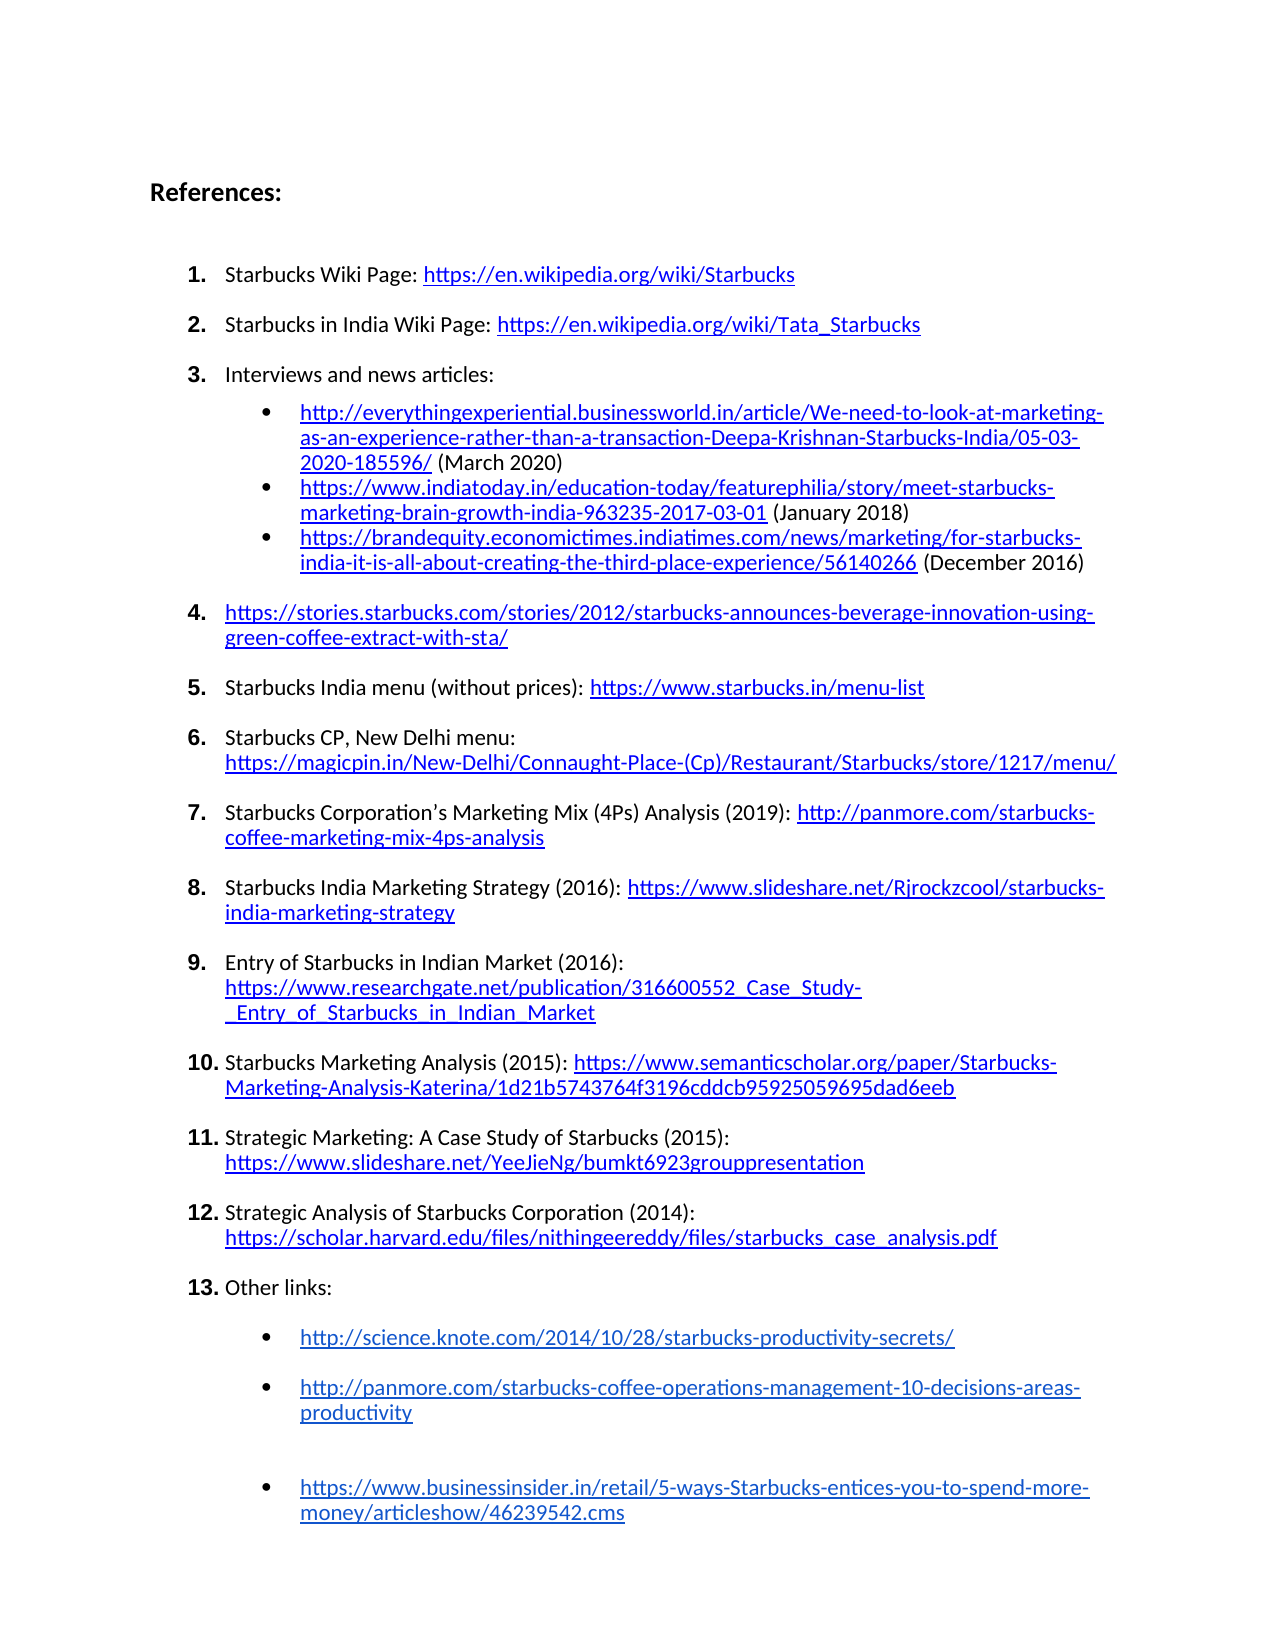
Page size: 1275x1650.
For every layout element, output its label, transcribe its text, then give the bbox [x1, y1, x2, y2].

list https://brandequity.economictimes.indiatimes.com/news/marketing/for-starbucks-india-it-is-all-about-creating-the-third-place-experience/56140266 (December 2016) [262, 525, 1125, 575]
list Entry of Starbucks in Indian Market (2016): https://www.researchgate.net/publication/316600552_Case_Study-_Entry_of_Starbucks_in_Indian_Market [187, 950, 1125, 1050]
list http://panmore.com/starbucks-coffee-operations-management-10-decisions-areas-productivity [262, 1375, 1125, 1425]
list Interviews and news articles: [187, 363, 1125, 388]
list https://www.businessinsider.in/retail/5-ways-Starbucks-entices-you-to-spend-more-money/articleshow/46239542.cms [262, 1475, 1125, 1525]
list Starbucks Corporation’s Marketing Mix (4Ps) Analysis (2019): http://panmore.com/starbucks-coffee-marketing-mix-4ps-analysis [187, 800, 1125, 875]
list Starbucks India Marketing Strategy (2016): https://www.slideshare.net/Rjrockzcool/starbucks-india-marketing-strategy [187, 875, 1125, 950]
list https://stories.starbucks.com/stories/2012/starbucks-announces-beverage-innovation-using-green-coffee-extract-with-sta/ [187, 600, 1125, 675]
list Starbucks India menu (without prices): https://www.starbucks.in/menu-list [187, 675, 1125, 725]
list Starbucks Wiki Page: https://en.wikipedia.org/wiki/Starbucks [187, 263, 1125, 313]
list http://everythingexperiential.businessworld.in/article/We-need-to-look-at-marketing-as-an-experience-rather-than-a-transaction-Deepa-Krishnan-Starbucks-India/05-03-2020-185596/ (March 2020) [262, 400, 1125, 475]
list Strategic Marketing: A Case Study of Starbucks (2015): https://www.slideshare.net/YeeJieNg/bumkt6923grouppresentation [187, 1125, 1125, 1200]
list Starbucks in India Wiki Page: https://en.wikipedia.org/wiki/Tata_Starbucks [187, 313, 1125, 363]
list https://www.indiatoday.in/education-today/featurephilia/story/meet-starbucks-marketing-brain-growth-india-963235-2017-03-01 (January 2018) [262, 475, 1125, 525]
list Starbucks Marketing Analysis (2015): https://www.semanticscholar.org/paper/Starbucks-Marketing-Analysis-Katerina/1d21b5743764f3196cddcb95925059695dad6eeb [187, 1050, 1125, 1125]
list http://science.knote.com/2014/10/28/starbucks-productivity-secrets/ [262, 1325, 1125, 1350]
list Strategic Analysis of Starbucks Corporation (2014): https://scholar.harvard.edu/files/nithingeereddy/files/starbucks_case_analysis.pdf [187, 1200, 1125, 1275]
text References: [150, 175, 1125, 208]
list Other links: [187, 1275, 1125, 1300]
list Starbucks CP, New Delhi menu: https://magicpin.in/New-Delhi/Connaught-Place-(Cp)/Restaurant/Starbucks/store/1217/menu/ [187, 725, 1125, 800]
